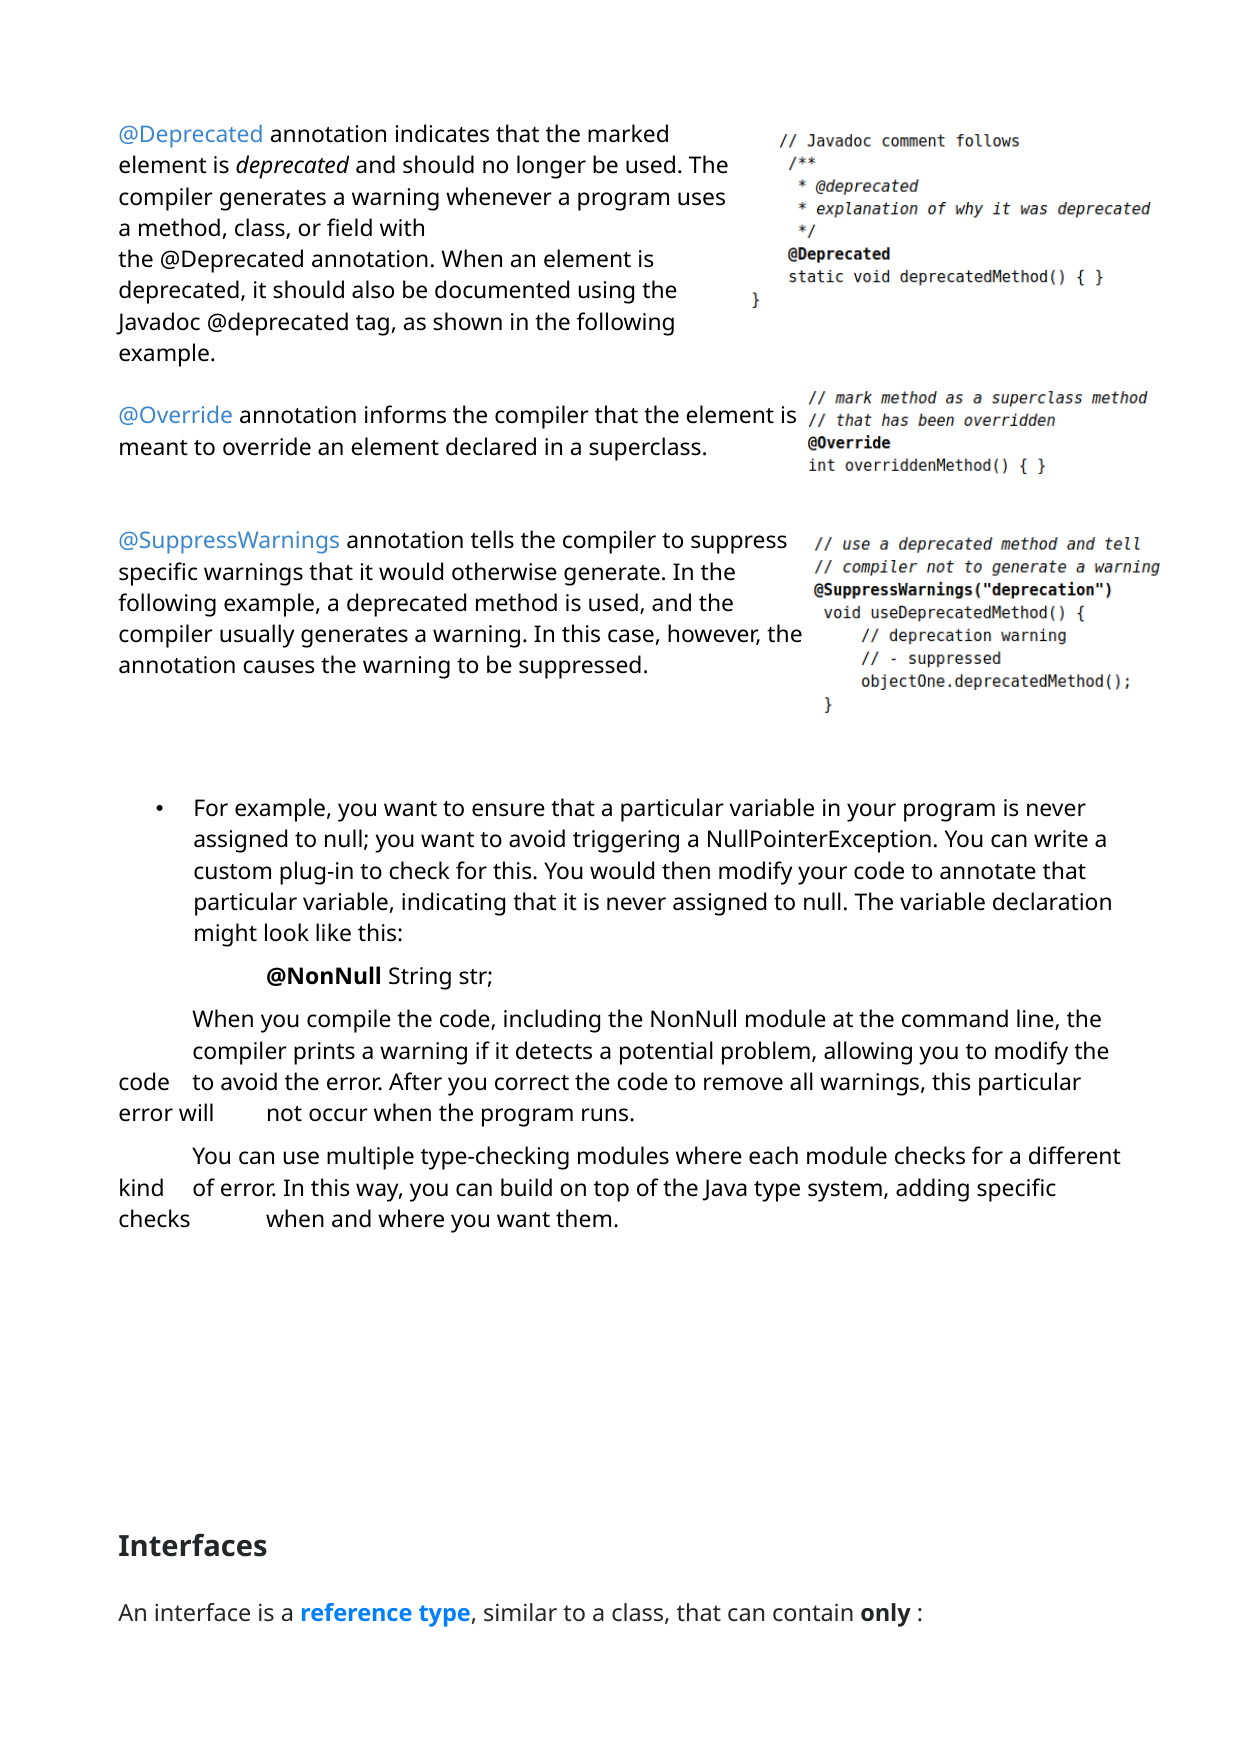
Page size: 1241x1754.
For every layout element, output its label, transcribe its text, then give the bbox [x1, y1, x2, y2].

text @Override annotation informs the compiler that the element is meant to override an element declared in a superclass. [118, 399, 803, 462]
picture [743, 129, 1154, 310]
picture [803, 385, 1153, 477]
text @NonNull String str; [118, 960, 1122, 992]
text When you compile the code, including the NonNull module at the command line, the compiler prints a warning if it detects a potential problem, allowing you to modify the code to avoid the error. After you correct the code to remove all warnings, this particular error will not occur when the program runs. [118, 1003, 1122, 1128]
picture [808, 533, 1163, 717]
text Interfaces [118, 1525, 1122, 1564]
text @Deprecated annotation indicates that the marked element is deprecated and should no longer be used. The compiler generates a warning whenever a program uses a method, class, or field with the @Deprecated annotation. When an element is deprecated, it should also be documented using the Javadoc @deprecated tag, as shown in the following example. [118, 118, 1122, 368]
list For example, you want to ensure that a particular variable in your program is never assigned to null; you want to avoid triggering a NullPointerException. You can write a custom plug-in to check for this. You would then modify your code to annotate that particular variable, indicating that it is never assigned to null. The variable declaration might look like this: [156, 792, 1122, 948]
text @SuppressWarnings annotation tells the compiler to suppress specific warnings that it would otherwise generate. In the following example, a deprecated method is used, and the compiler usually generates a warning. In this case, however, the annotation causes the warning to be suppressed. [118, 524, 1122, 681]
text An interface is a reference type, similar to a class, that can contain only : [118, 1597, 1122, 1628]
text You can use multiple type-checking modules where each module checks for a different kind of error. In this way, you can build on top of the Java type system, adding specific checks when and where you want them. [118, 1140, 1122, 1234]
